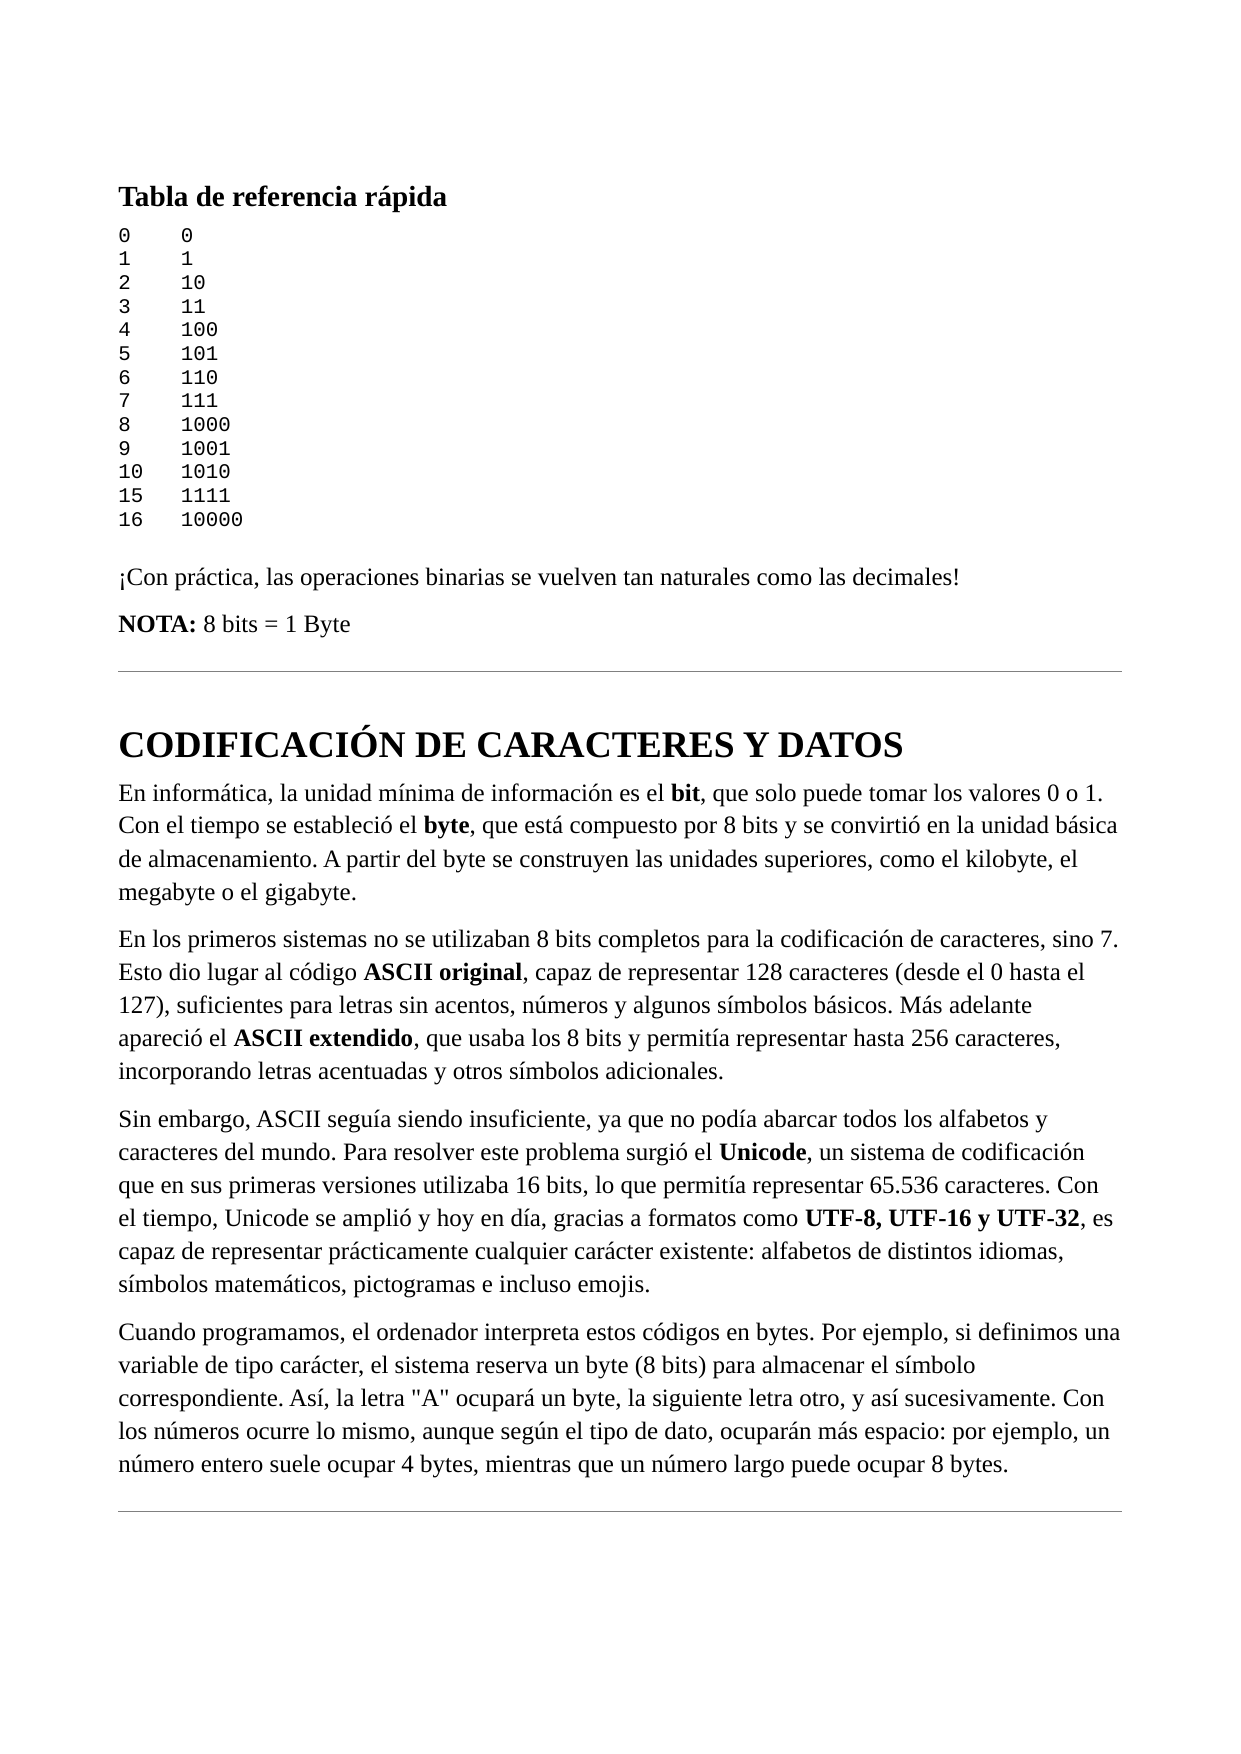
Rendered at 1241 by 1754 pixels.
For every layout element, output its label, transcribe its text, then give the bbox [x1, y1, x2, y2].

text NOTA: 8 bits = 1 Byte [118, 609, 1122, 638]
text 1 1 [118, 248, 1122, 272]
text 7 111 [118, 390, 1122, 414]
text 15 1111 [118, 485, 1122, 508]
text 6 110 [118, 367, 1122, 390]
text 16 10000 [118, 508, 1122, 532]
text En informática, la unidad mínima de información es el bit, que solo puede tomar los valores 0 o 1. Con el tiempo se estableció el byte, que está compuesto por 8 bits y se convirtió en la unidad básica de almacenamiento. A partir del byte se construyen las unidades superiores, como el kilobyte, el megabyte o el gigabyte. [118, 778, 1122, 905]
text 5 101 [118, 343, 1122, 367]
subtitle Tabla de referencia rápida [118, 179, 1122, 212]
text 0 0 [118, 225, 1122, 248]
text Cuando programamos, el ordenador interpreta estos códigos en bytes. Por ejemplo, si definimos una variable de tipo carácter, el sistema reserva un byte (8 bits) para almacenar el símbolo correspondiente. Así, la letra "A" ocupará un byte, la siguiente letra otro, y así sucesivamente. Con los números ocurre lo mismo, aunque según el tipo de dato, ocuparán más espacio: por ejemplo, un número entero suele ocupar 4 bytes, mientras que un número largo puede ocupar 8 bytes. [118, 1317, 1122, 1477]
text ¡Con práctica, las operaciones binarias se vuelven tan naturales como las decimales! [118, 562, 1122, 590]
text 8 1000 [118, 414, 1122, 438]
text En los primeros sistemas no se utilizaban 8 bits completos para la codificación de caracteres, sino 7. Esto dio lugar al código ASCII original, capaz de representar 128 caracteres (desde el 0 hasta el 127), suficientes para letras sin acentos, números y algunos símbolos básicos. Más adelante apareció el ASCII extendido, que usaba los 8 bits y permitía representar hasta 256 caracteres, incorporando letras acentuadas y otros símbolos adicionales. [118, 924, 1122, 1085]
text 4 100 [118, 319, 1122, 343]
text 3 11 [118, 296, 1122, 319]
subtitle CODIFICACIÓN DE CARACTERES Y DATOS [118, 722, 1122, 765]
text 9 1001 [118, 438, 1122, 461]
text Sin embargo, ASCII seguía siendo insuficiente, ya que no podía abarcar todos los alfabetos y caracteres del mundo. Para resolver este problema surgió el Unicode, un sistema de codificación que en sus primeras versiones utilizaba 16 bits, lo que permitía representar 65.536 caracteres. Con el tiempo, Unicode se amplió y hoy en día, gracias a formatos como UTF-8, UTF-16 y UTF-32, es capaz de representar prácticamente cualquier carácter existente: alfabetos de distintos idiomas, símbolos matemáticos, pictogramas e incluso emojis. [118, 1104, 1122, 1298]
text 2 10 [118, 272, 1122, 296]
text 10 1010 [118, 461, 1122, 485]
